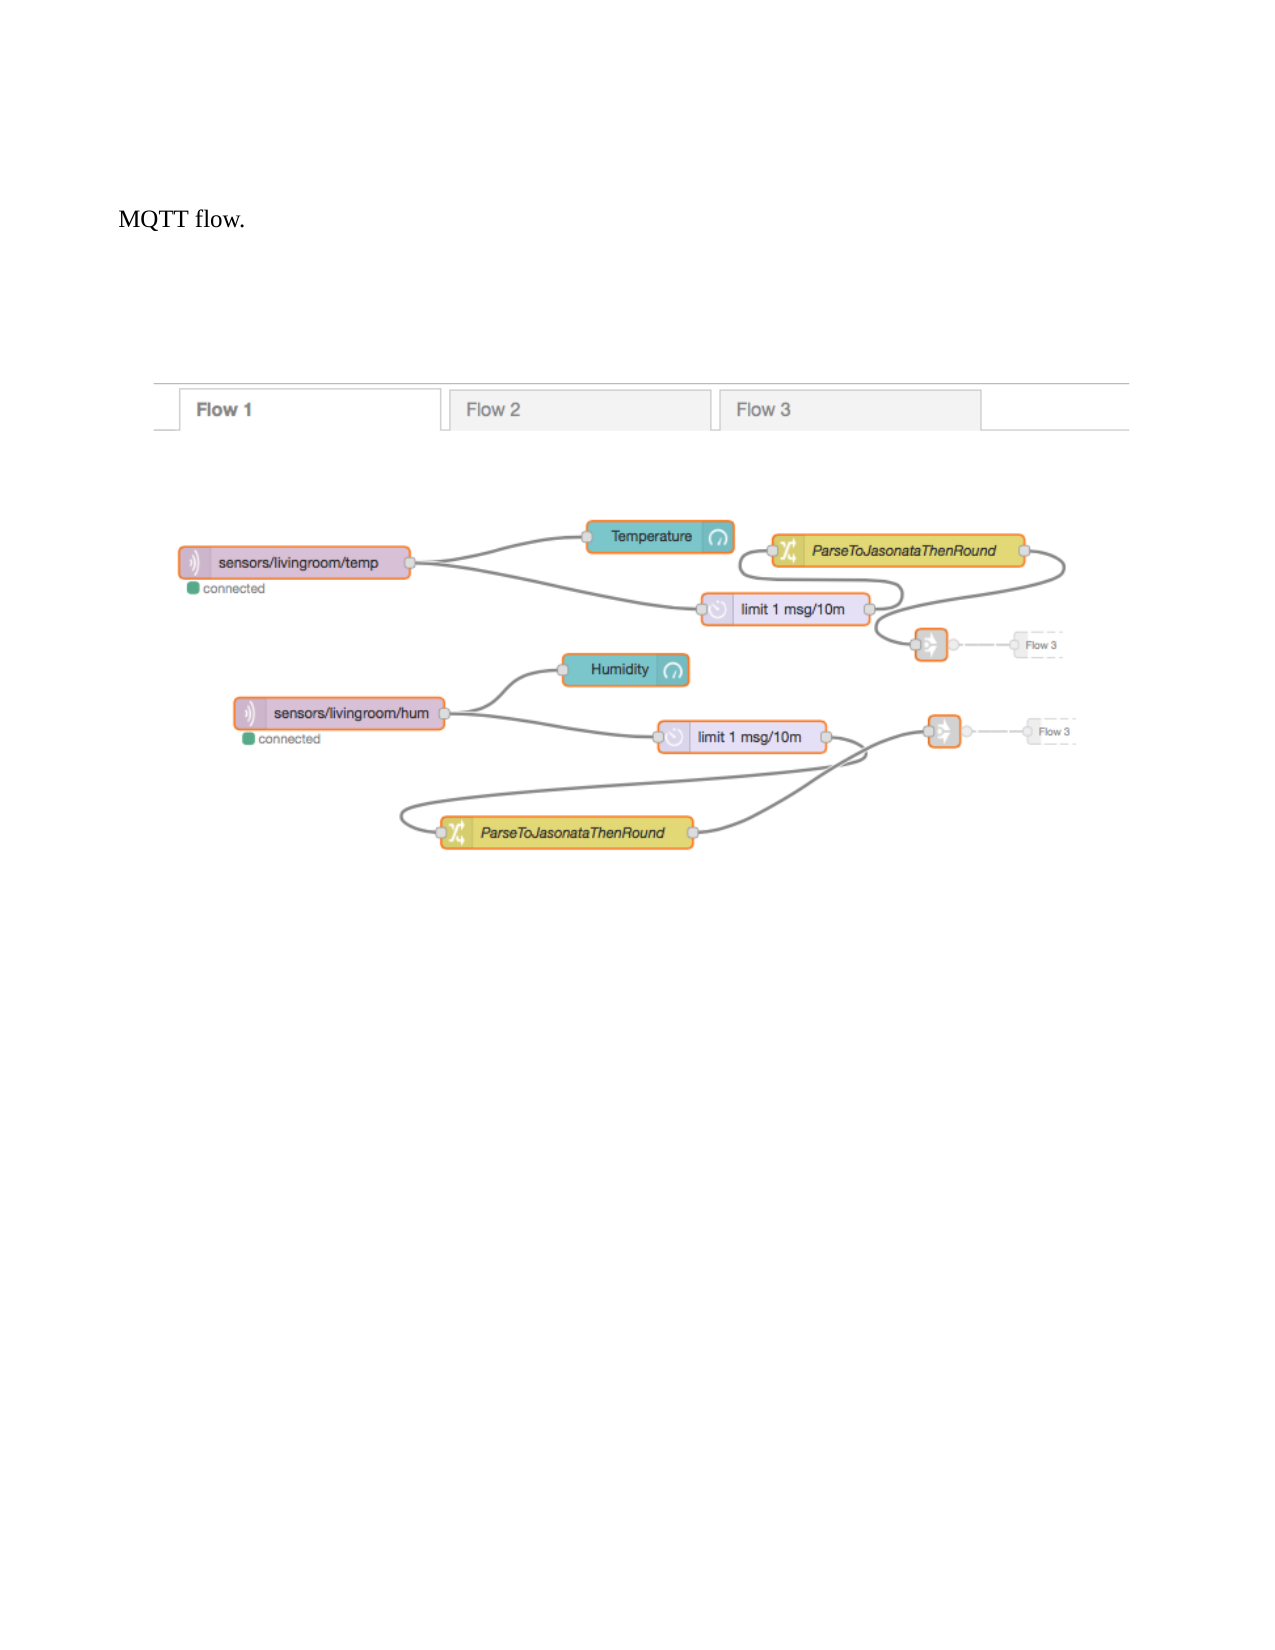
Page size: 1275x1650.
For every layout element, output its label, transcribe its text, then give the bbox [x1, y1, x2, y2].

picture [153, 383, 1130, 902]
text MQTT flow. [118, 204, 1157, 233]
